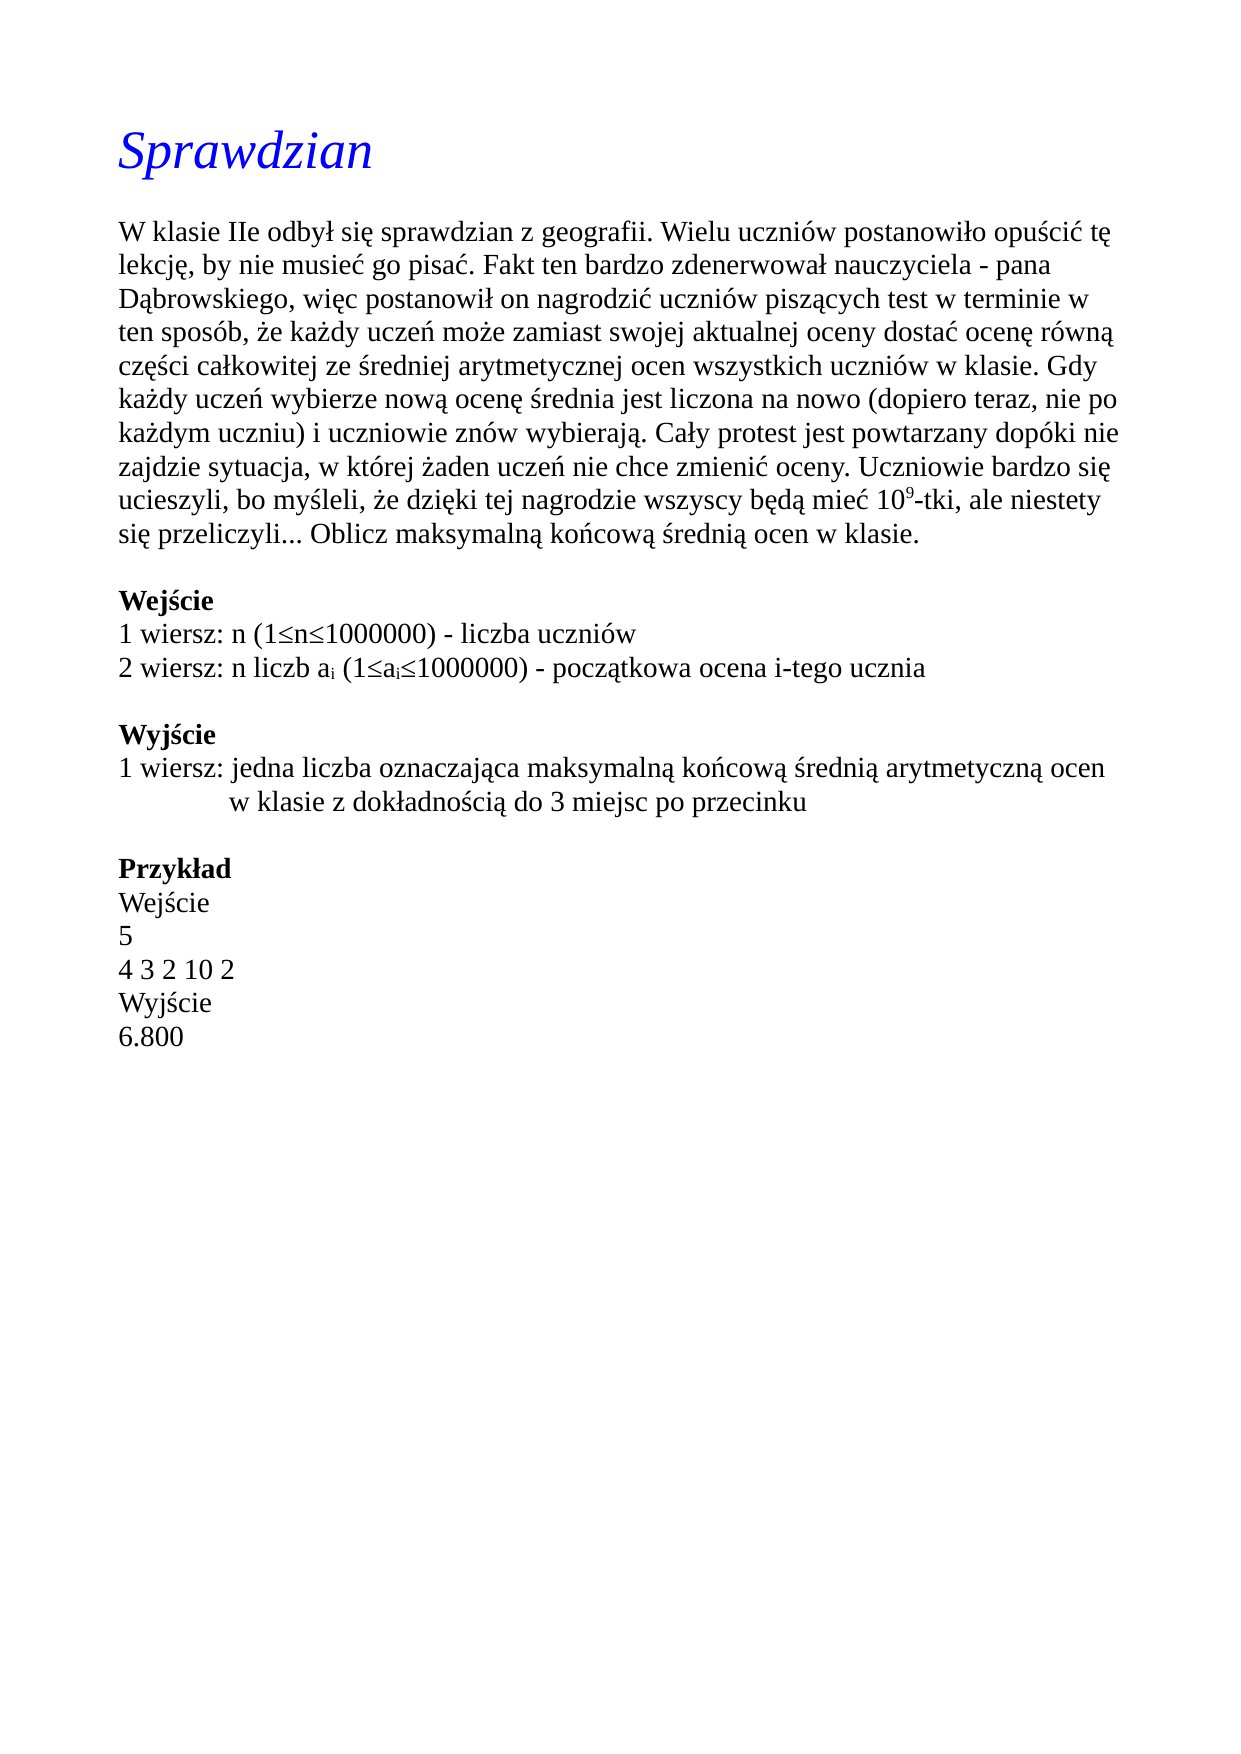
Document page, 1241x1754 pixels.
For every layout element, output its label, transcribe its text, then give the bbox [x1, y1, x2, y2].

text 2 wiersz: n liczb ai (1≤ai≤1000000) - początkowa ocena i-tego ucznia [118, 650, 1122, 683]
text 1 wiersz: jedna liczba oznaczająca maksymalną końcową średnią arytmetyczną ocen w klasie z dokładnością do 3 miejsc po przecinku [118, 751, 1122, 818]
text 5 [118, 918, 1122, 952]
text Wejście [118, 583, 1122, 616]
text Sprawdzian [118, 118, 1122, 180]
text Wyjście [118, 717, 1122, 751]
text 4 3 2 10 2 [118, 952, 1122, 985]
text 1 wiersz: n (1≤n≤1000000) - liczba uczniów [118, 616, 1122, 650]
text W klasie IIe odbył się sprawdzian z geografii. Wielu uczniów postanowiło opuścić tę lekcję, by nie musieć go pisać. Fakt ten bardzo zdenerwował nauczyciela - pana Dąbrowskiego, więc postanowił on nagrodzić uczniów piszących test w terminie w ten sposób, że każdy uczeń może zamiast swojej aktualnej oceny dostać ocenę równą części całkowitej ze średniej arytmetycznej ocen wszystkich uczniów w klasie. Gdy każdy uczeń wybierze nową ocenę średnia jest liczona na nowo (dopiero teraz, nie po każdym uczniu) i uczniowie znów wybierają. Cały protest jest powtarzany dopóki nie zajdzie sytuacja, w której żaden uczeń nie chce zmienić oceny. Uczniowie bardzo się ucieszyli, bo myśleli, że dzięki tej nagrodzie wszyscy będą mieć 109-tki, ale niestety się przeliczyli... Oblicz maksymalną końcową średnią ocen w klasie. [118, 214, 1122, 549]
text Wyjście [118, 985, 1122, 1019]
text Przykład [118, 851, 1122, 885]
text 6.800 [118, 1019, 1122, 1052]
text Wejście [118, 885, 1122, 918]
